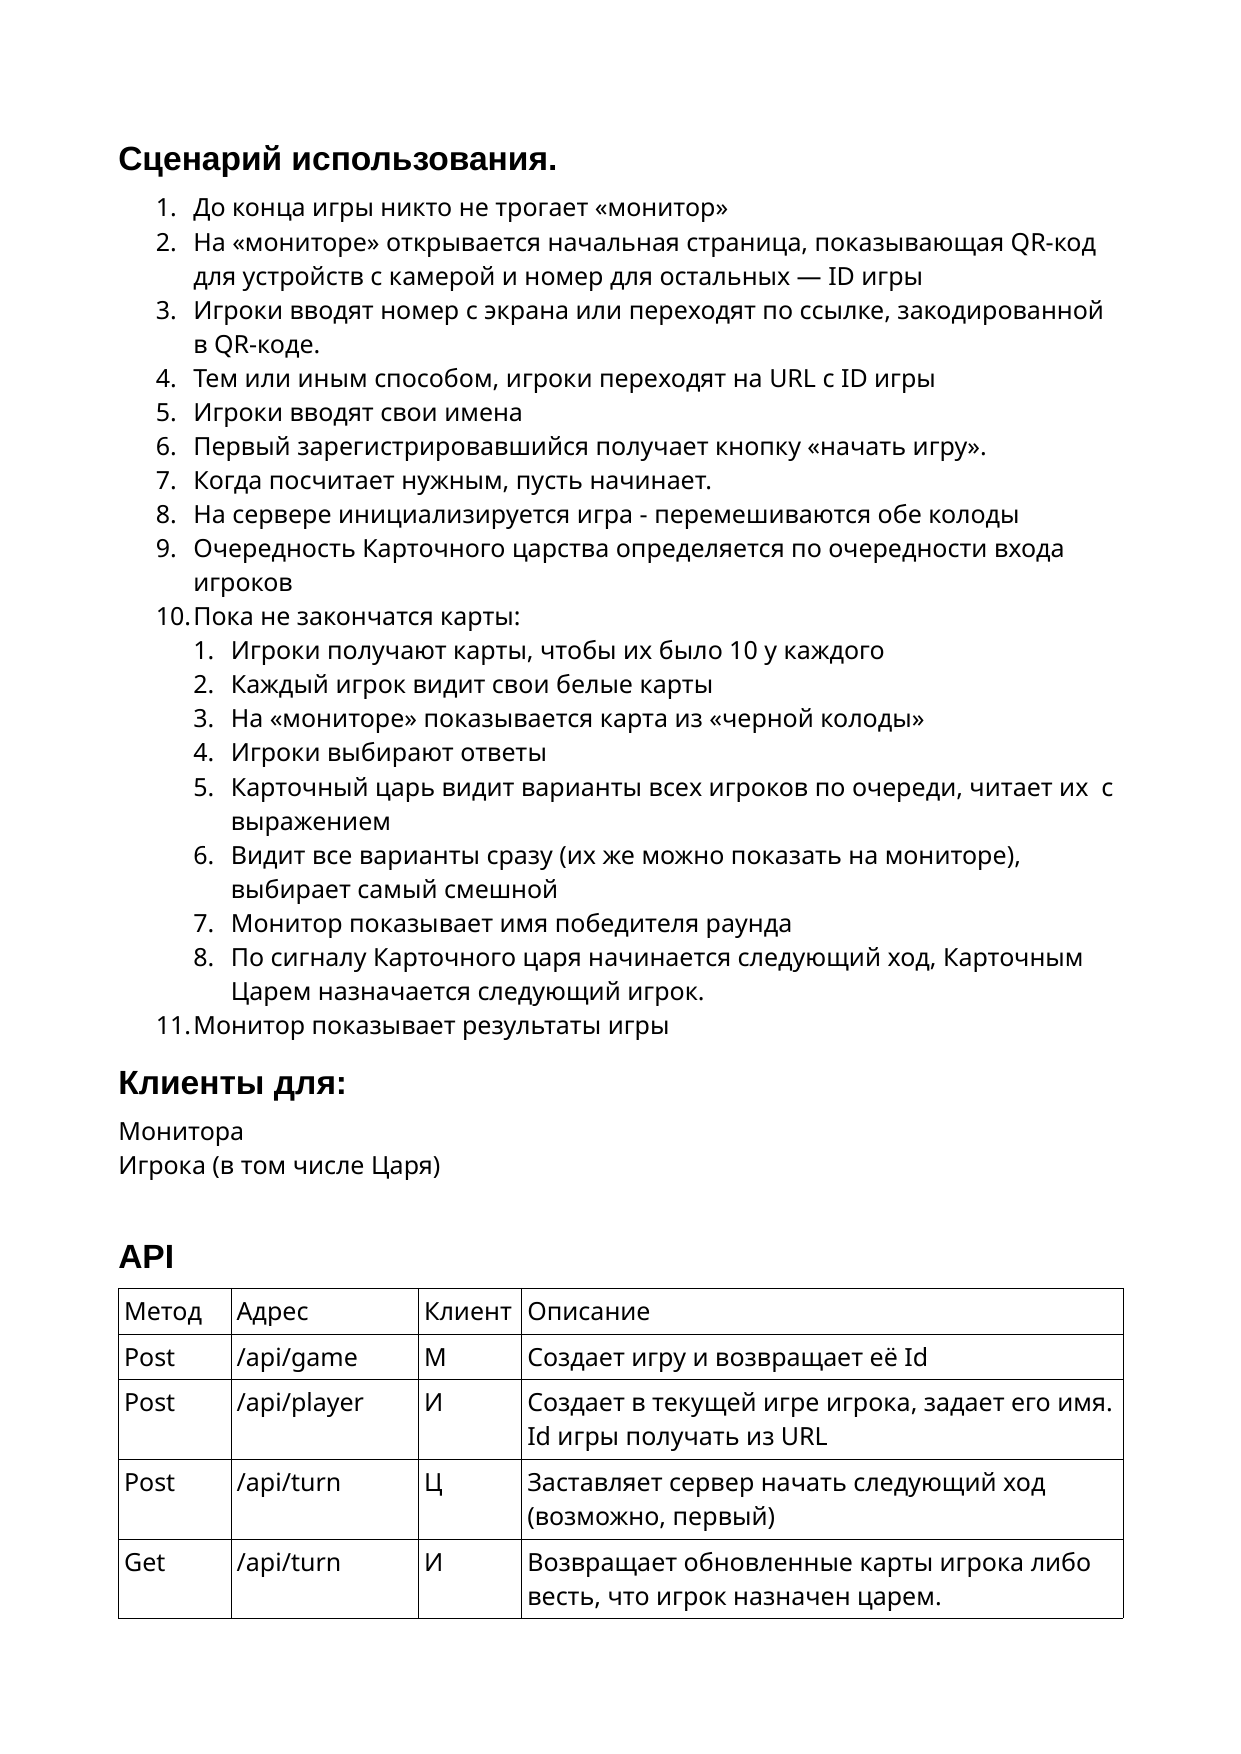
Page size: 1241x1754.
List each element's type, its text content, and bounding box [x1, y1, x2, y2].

table_cell /api/player [232, 1380, 418, 1459]
list Игроки вводят номер с экрана или переходят по ссылке, закодированной в QR-коде. [156, 292, 1122, 360]
list По сигналу Карточного царя начинается следующий ход, Карточным Царем назначается следующий игрок. [193, 939, 1122, 1008]
list Тем или иным способом, игроки переходят на URL с ID игры [156, 360, 1122, 394]
list На «мониторе» показывается карта из «черной колоды» [193, 701, 1122, 735]
list Монитор показывает результаты игры [156, 1008, 1122, 1042]
list Каждый игрок видит свои белые карты [193, 667, 1122, 701]
list Игроки вводят свои имена [156, 394, 1122, 428]
text Монитора [118, 1114, 1122, 1148]
text Игрока (в том числе Царя) [118, 1148, 1122, 1182]
table_cell Возвращает обновленные карты игрока либо весть, что игрок назначен царем. [522, 1540, 1123, 1618]
table_cell И [419, 1380, 521, 1459]
table_cell Создает в текущей игре игрока, задает его имя. Id игры получать из URL [522, 1380, 1123, 1459]
list Игроки получают карты, чтобы их было 10 у каждого [193, 633, 1122, 667]
table_cell Post [119, 1380, 231, 1459]
list На «мониторе» открывается начальная страница, показывающая QR-код для устройств с камерой и номер для остальных — ID игры [156, 224, 1122, 292]
table_cell Post [119, 1460, 231, 1538]
table_cell Заставляет сервер начать следующий ход (возможно, первый) [522, 1460, 1123, 1538]
subtitle Сценарий использования. [118, 139, 1122, 178]
table_cell Post [119, 1335, 231, 1379]
subtitle API [118, 1237, 1122, 1275]
list Когда посчитает нужным, пусть начинает. [156, 463, 1122, 497]
list На сервере инициализируется игра - перемешиваются обе колоды [156, 497, 1122, 531]
list Очередность Карточного царства определяется по очередности входа игроков [156, 531, 1122, 599]
table_cell М [419, 1335, 521, 1379]
table_cell Создает игру и возвращает её Id [522, 1335, 1123, 1379]
table_header Метод [119, 1289, 231, 1333]
table_header Описание [522, 1289, 1123, 1333]
table_cell /api/turn [232, 1460, 418, 1538]
list До конца игры никто не трогает «монитор» [156, 190, 1122, 224]
list Карточный царь видит варианты всех игроков по очереди, читает их с выражением [193, 769, 1122, 837]
list Видит все варианты сразу (их же можно показать на мониторе), выбирает самый смешной [193, 837, 1122, 905]
list Игроки выбирают ответы [193, 735, 1122, 769]
table_cell И [419, 1540, 521, 1618]
table_cell Get [119, 1540, 231, 1618]
list Пока не закончатся карты: [156, 599, 1122, 633]
table_cell Ц [419, 1460, 521, 1538]
table_header Адрес [232, 1289, 418, 1333]
list Первый зарегистрировавшийся получает кнопку «начать игру». [156, 428, 1122, 463]
list Монитор показывает имя победителя раунда [193, 905, 1122, 939]
subtitle Клиенты для: [118, 1062, 1122, 1101]
table_header Клиент [419, 1289, 521, 1333]
table_cell /api/game [232, 1335, 418, 1379]
table_cell /api/turn [232, 1540, 418, 1618]
